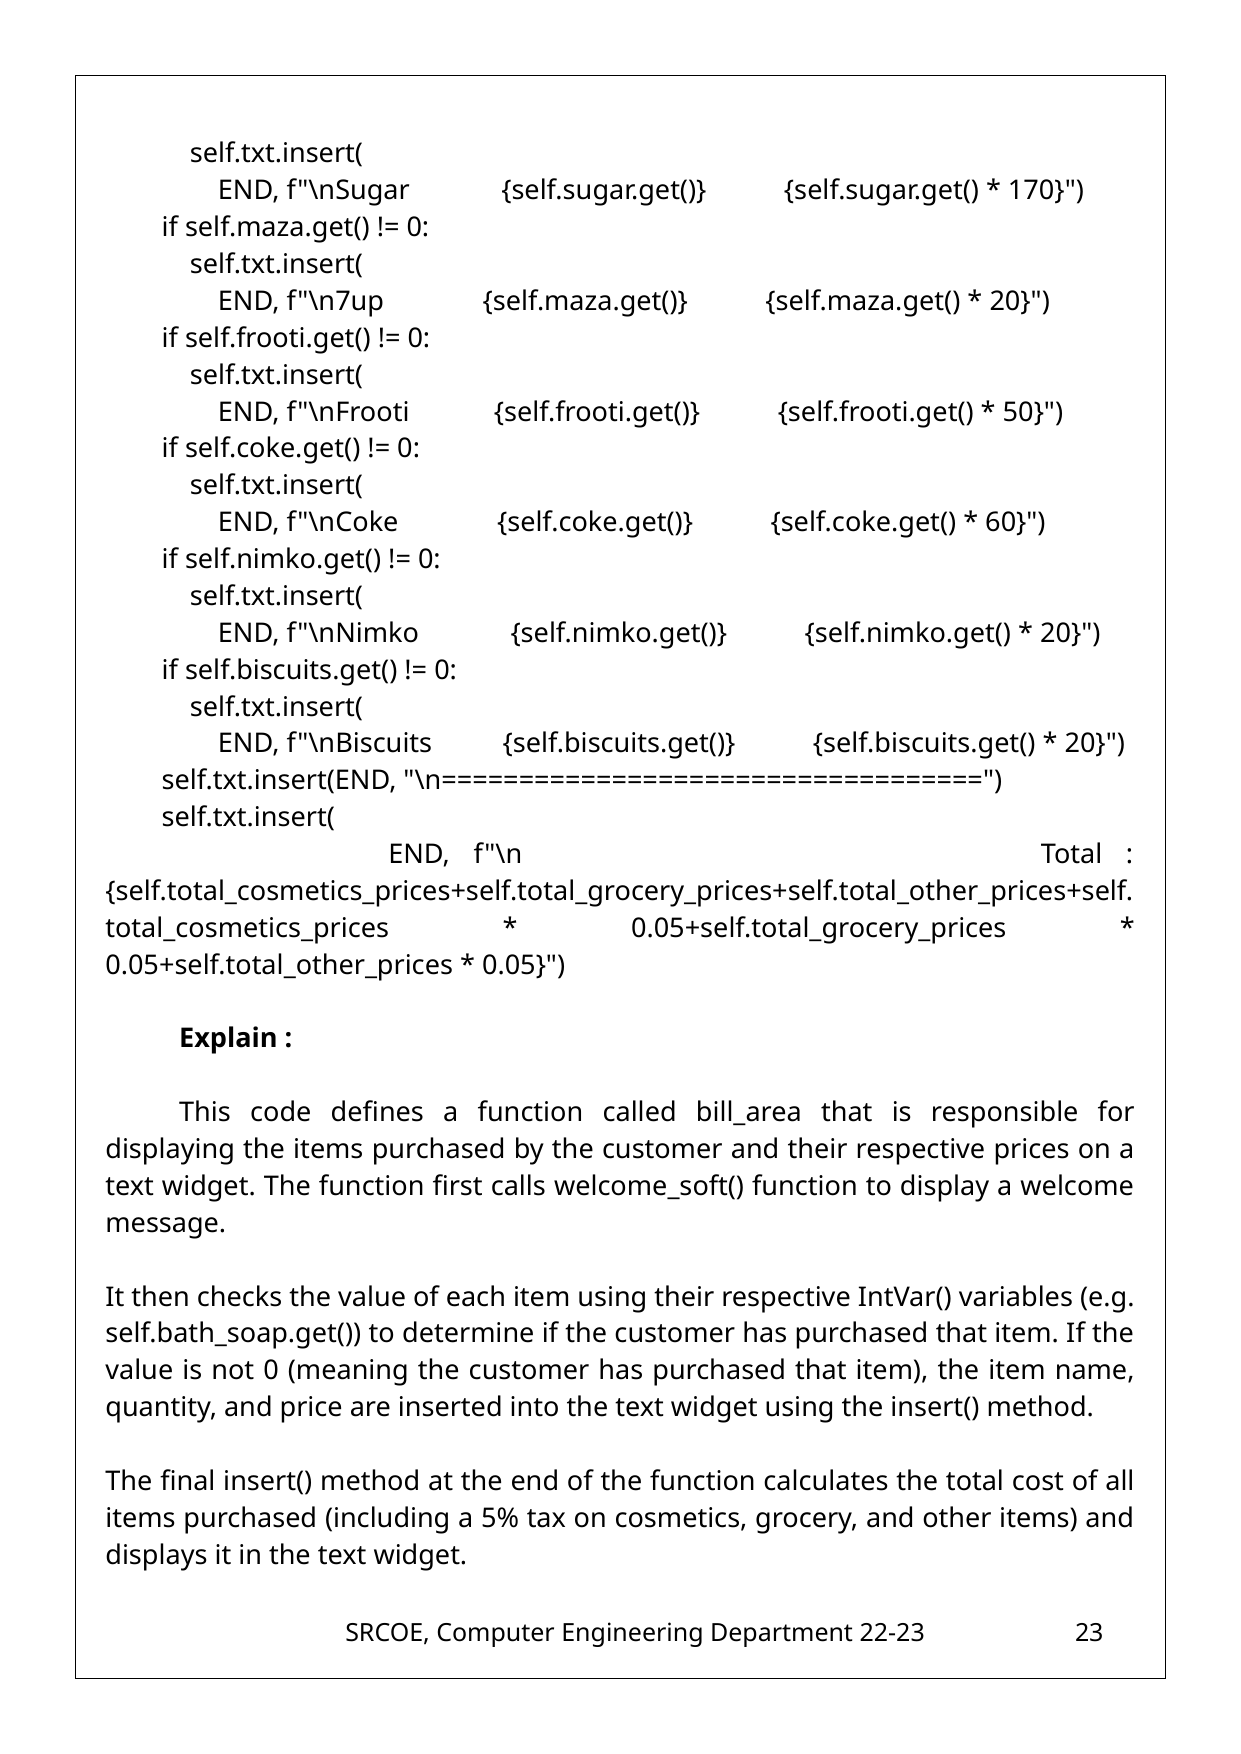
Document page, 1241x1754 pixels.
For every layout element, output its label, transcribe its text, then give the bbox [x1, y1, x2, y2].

text END, f"\n Total : {self.total_cosmetics_prices+self.total_grocery_prices+self.total_other_prices+self.total_cosmetics_prices * 0.05+self.total_grocery_prices * 0.05+self.total_other_prices * 0.05}") [105, 834, 1135, 982]
text self.txt.insert(END, "\n===================================") [105, 761, 1135, 798]
text END, f"\nNimko {self.nimko.get()} {self.nimko.get() * 20}") [105, 613, 1135, 650]
text Explain : [105, 1019, 1135, 1056]
text self.txt.insert( [105, 244, 1135, 281]
text self.txt.insert( [105, 576, 1135, 613]
text END, f"\nCoke {self.coke.get()} {self.coke.get() * 60}") [105, 503, 1135, 539]
text END, f"\nSugar {self.sugar.get()} {self.sugar.get() * 170}") [105, 171, 1135, 208]
text self.txt.insert( [105, 134, 1135, 171]
text END, f"\nFrooti {self.frooti.get()} {self.frooti.get() * 50}") [105, 392, 1135, 429]
text END, f"\nBiscuits {self.biscuits.get()} {self.biscuits.get() * 20}") [105, 724, 1135, 761]
text END, f"\n7up {self.maza.get()} {self.maza.get() * 20}") [105, 281, 1135, 318]
text if self.nimko.get() != 0: [105, 539, 1135, 576]
text This code defines a function called bill_area that is responsible for displaying the items purchased by the customer and their respective prices on a text widget. The function first calls welcome_soft() function to display a welcome message. [105, 1093, 1135, 1240]
text self.txt.insert( [105, 355, 1135, 392]
text The final insert() method at the end of the function calculates the total cost of all items purchased (including a 5% tax on cosmetics, grocery, and other items) and displays it in the text widget. [105, 1461, 1135, 1572]
text self.txt.insert( [105, 687, 1135, 724]
text self.txt.insert( [105, 798, 1135, 834]
text It then checks the value of each item using their respective IntVar() variables (e.g. self.bath_soap.get()) to determine if the customer has purchased that item. If the value is not 0 (meaning the customer has purchased that item), the item name, quantity, and price are inserted into the text widget using the insert() method. [105, 1277, 1135, 1424]
text self.txt.insert( [105, 466, 1135, 503]
text if self.maza.get() != 0: [105, 208, 1135, 244]
text if self.biscuits.get() != 0: [105, 650, 1135, 687]
text if self.coke.get() != 0: [105, 429, 1135, 466]
text if self.frooti.get() != 0: [105, 318, 1135, 355]
